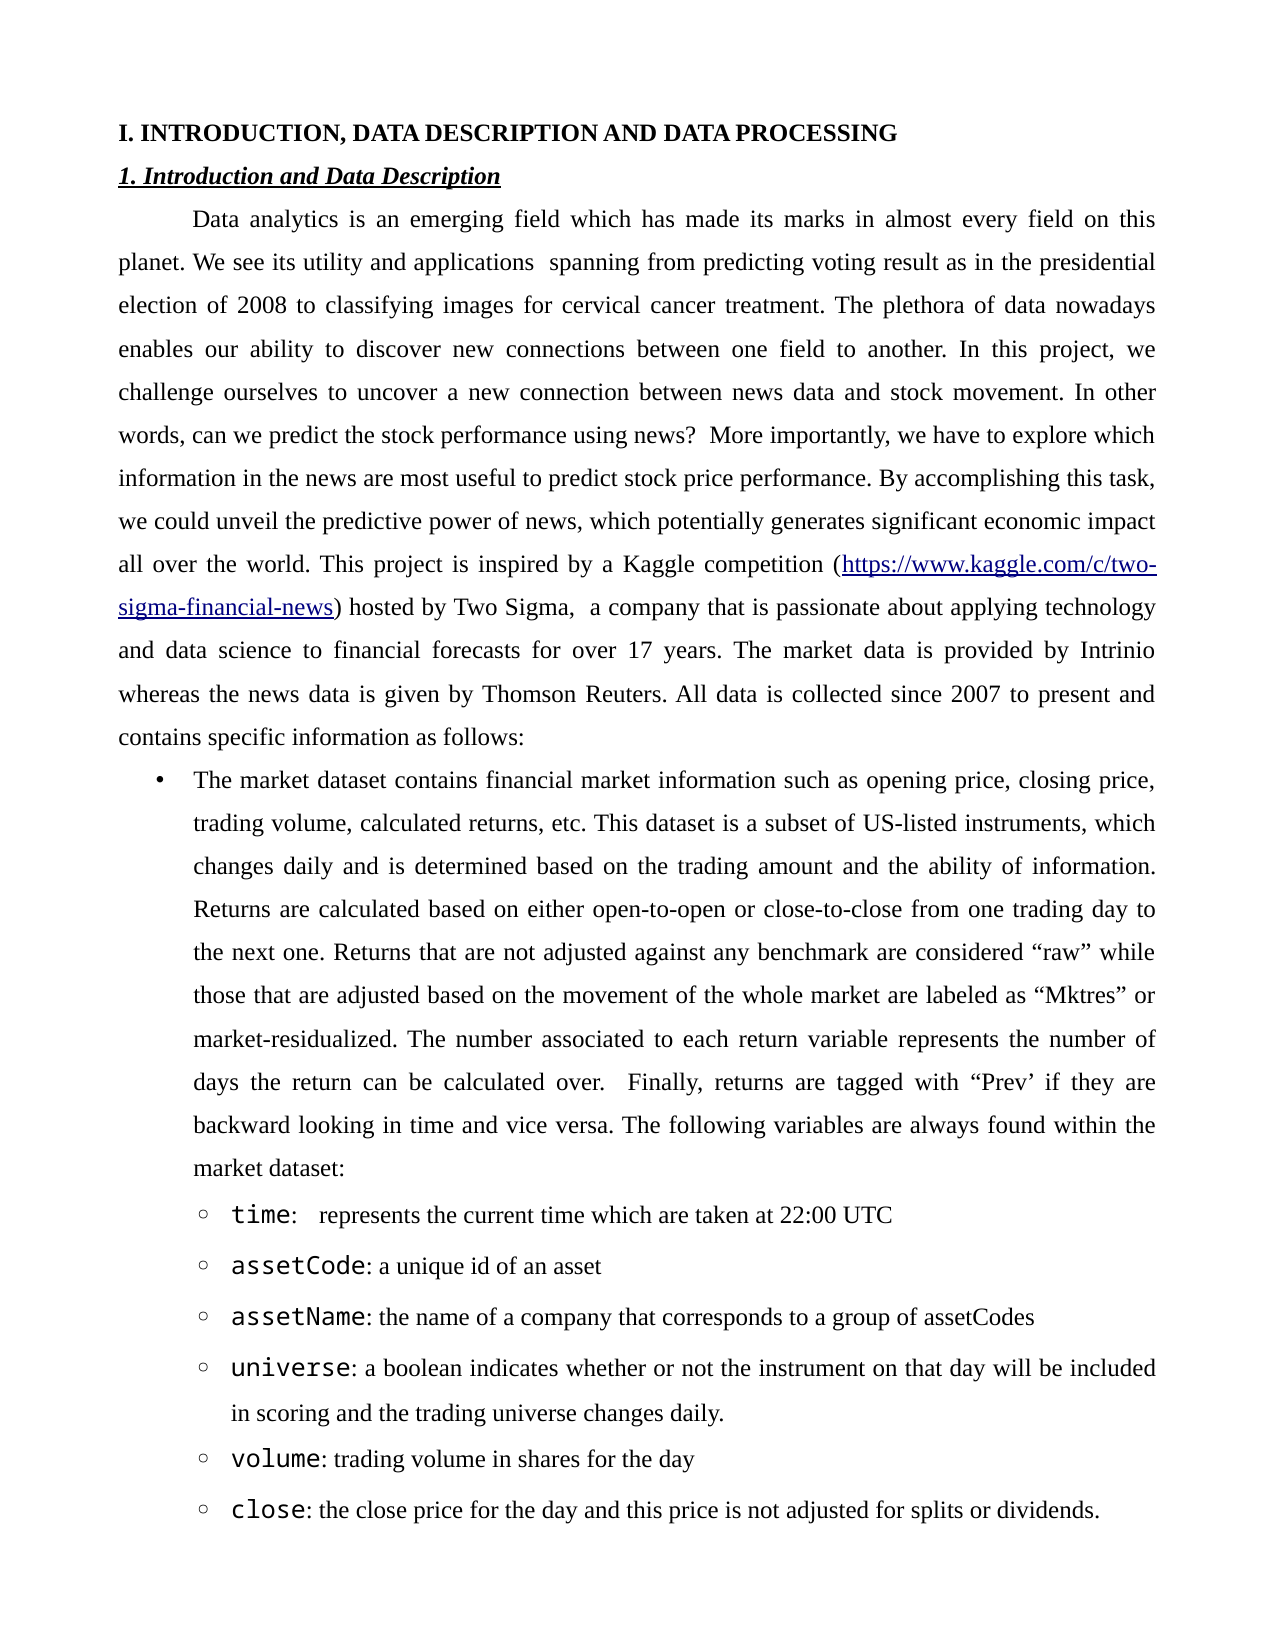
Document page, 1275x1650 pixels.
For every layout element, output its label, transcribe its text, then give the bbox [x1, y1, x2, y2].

list volume: trading volume in shares for the day [193, 1441, 1157, 1475]
list assetCode: a unique id of an asset [193, 1247, 1157, 1281]
list universe: a boolean indicates whether or not the instrument on that day will be included in scoring and the trading universe changes daily. [193, 1349, 1157, 1427]
list assetName: the name of a company that corresponds to a group of assetCodes [193, 1298, 1157, 1332]
list The market dataset contains financial market information such as opening price, closing price, trading volume, calculated returns, etc. This dataset is a subset of US-listed instruments, which changes daily and is determined based on the trading amount and the ability of information. Returns are calculated based on either open-to-open or close-to-close from one trading day to the next one. Returns that are not adjusted against any benchmark are considered “raw” while those that are adjusted based on the movement of the whole market are labeled as “Mktres” or market-residualized. The number associated to each return variable represents the number of days the return can be calculated over. Finally, returns are tagged with “Prev’ if they are backward looking in time and vice versa. The following variables are always found within the market dataset: [156, 765, 1157, 1182]
list close: the close price for the day and this price is not adjusted for splits or dividends. [193, 1492, 1157, 1526]
text 1. Introduction and Data Description [118, 161, 1157, 190]
text Data analytics is an emerging field which has made its marks in almost every field on this planet. We see its utility and applications spanning from predicting voting result as in the presidential election of 2008 to classifying images for cervical cancer treatment. The plethora of data nowadays enables our ability to discover new connections between one field to another. In this project, we challenge ourselves to uncover a new connection between news data and stock movement. In other words, can we predict the stock performance using news? More importantly, we have to explore which information in the news are most useful to predict stock price performance. By accomplishing this task, we could unveil the predictive power of news, which potentially generates significant economic impact all over the world. This project is inspired by a Kaggle competition (https://www.kaggle.com/c/two-sigma-financial-news) hosted by Two Sigma, a company that is passionate about applying technology and data science to financial forecasts for over 17 years. The market data is provided by Intrinio whereas the news data is given by Thomson Reuters. All data is collected since 2007 to present and contains specific information as follows: [118, 204, 1157, 751]
list time: represents the current time which are taken at 22:00 UTC [193, 1196, 1157, 1230]
text I. INTRODUCTION, DATA DESCRIPTION AND DATA PROCESSING [118, 118, 1157, 147]
